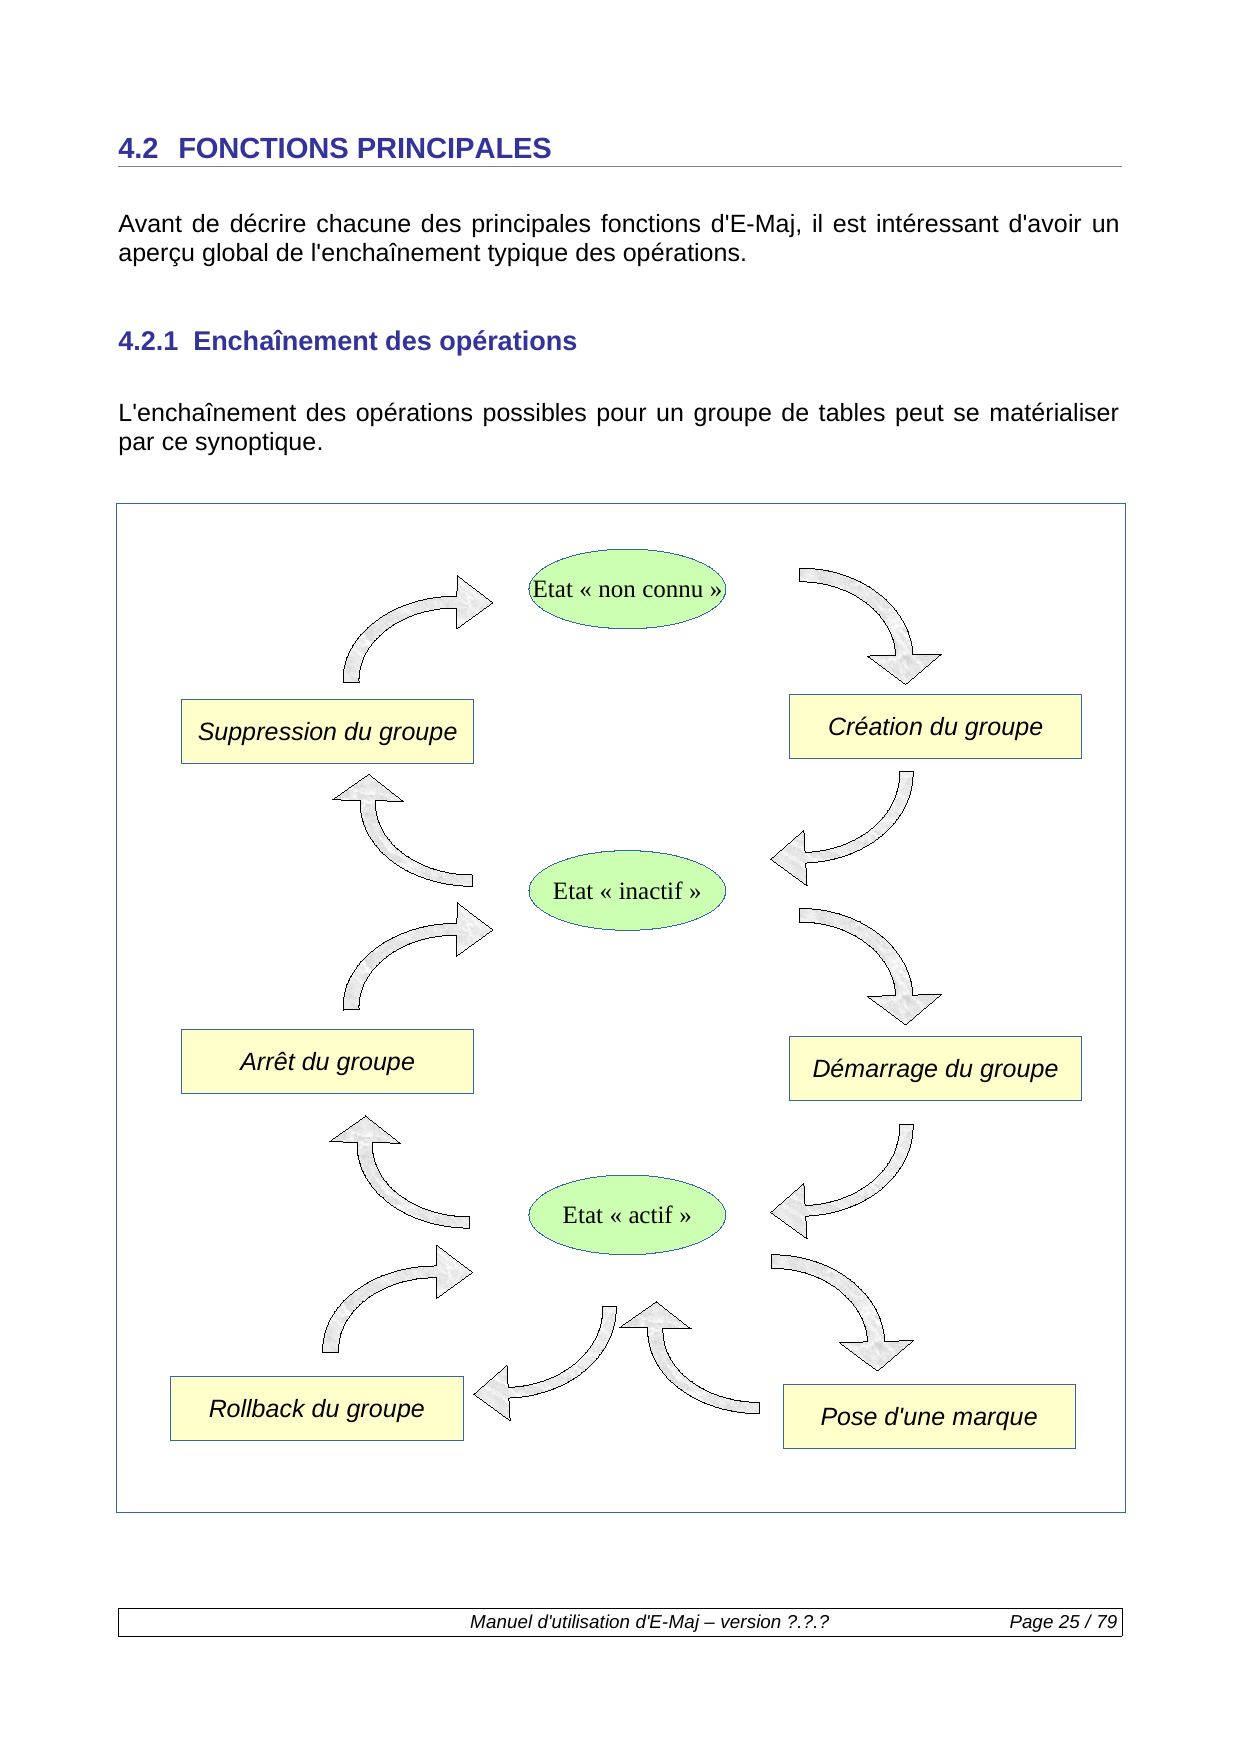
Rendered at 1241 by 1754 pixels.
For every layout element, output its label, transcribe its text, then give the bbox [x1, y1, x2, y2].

picture [770, 1125, 913, 1237]
subtitle Enchaînement des opérations [118, 325, 1122, 356]
picture [475, 1307, 616, 1420]
text L'enchaînement des opérations possibles pour un groupe de tables peut se matérialiser par ce synoptique. [118, 398, 1122, 456]
picture [772, 1254, 912, 1370]
picture [343, 903, 493, 1009]
picture [333, 774, 473, 886]
picture [770, 772, 913, 884]
picture [322, 1245, 473, 1352]
picture [330, 1116, 469, 1228]
picture [800, 568, 939, 684]
picture [620, 1301, 759, 1413]
picture [343, 575, 493, 682]
text Avant de décrire chacune des principales fonctions d'E-Maj, il est intéressant d'avoir un aperçu global de l'enchaînement typique des opérations. [118, 209, 1122, 267]
picture [800, 908, 940, 1024]
subtitle Fonctions principales [118, 131, 1122, 166]
